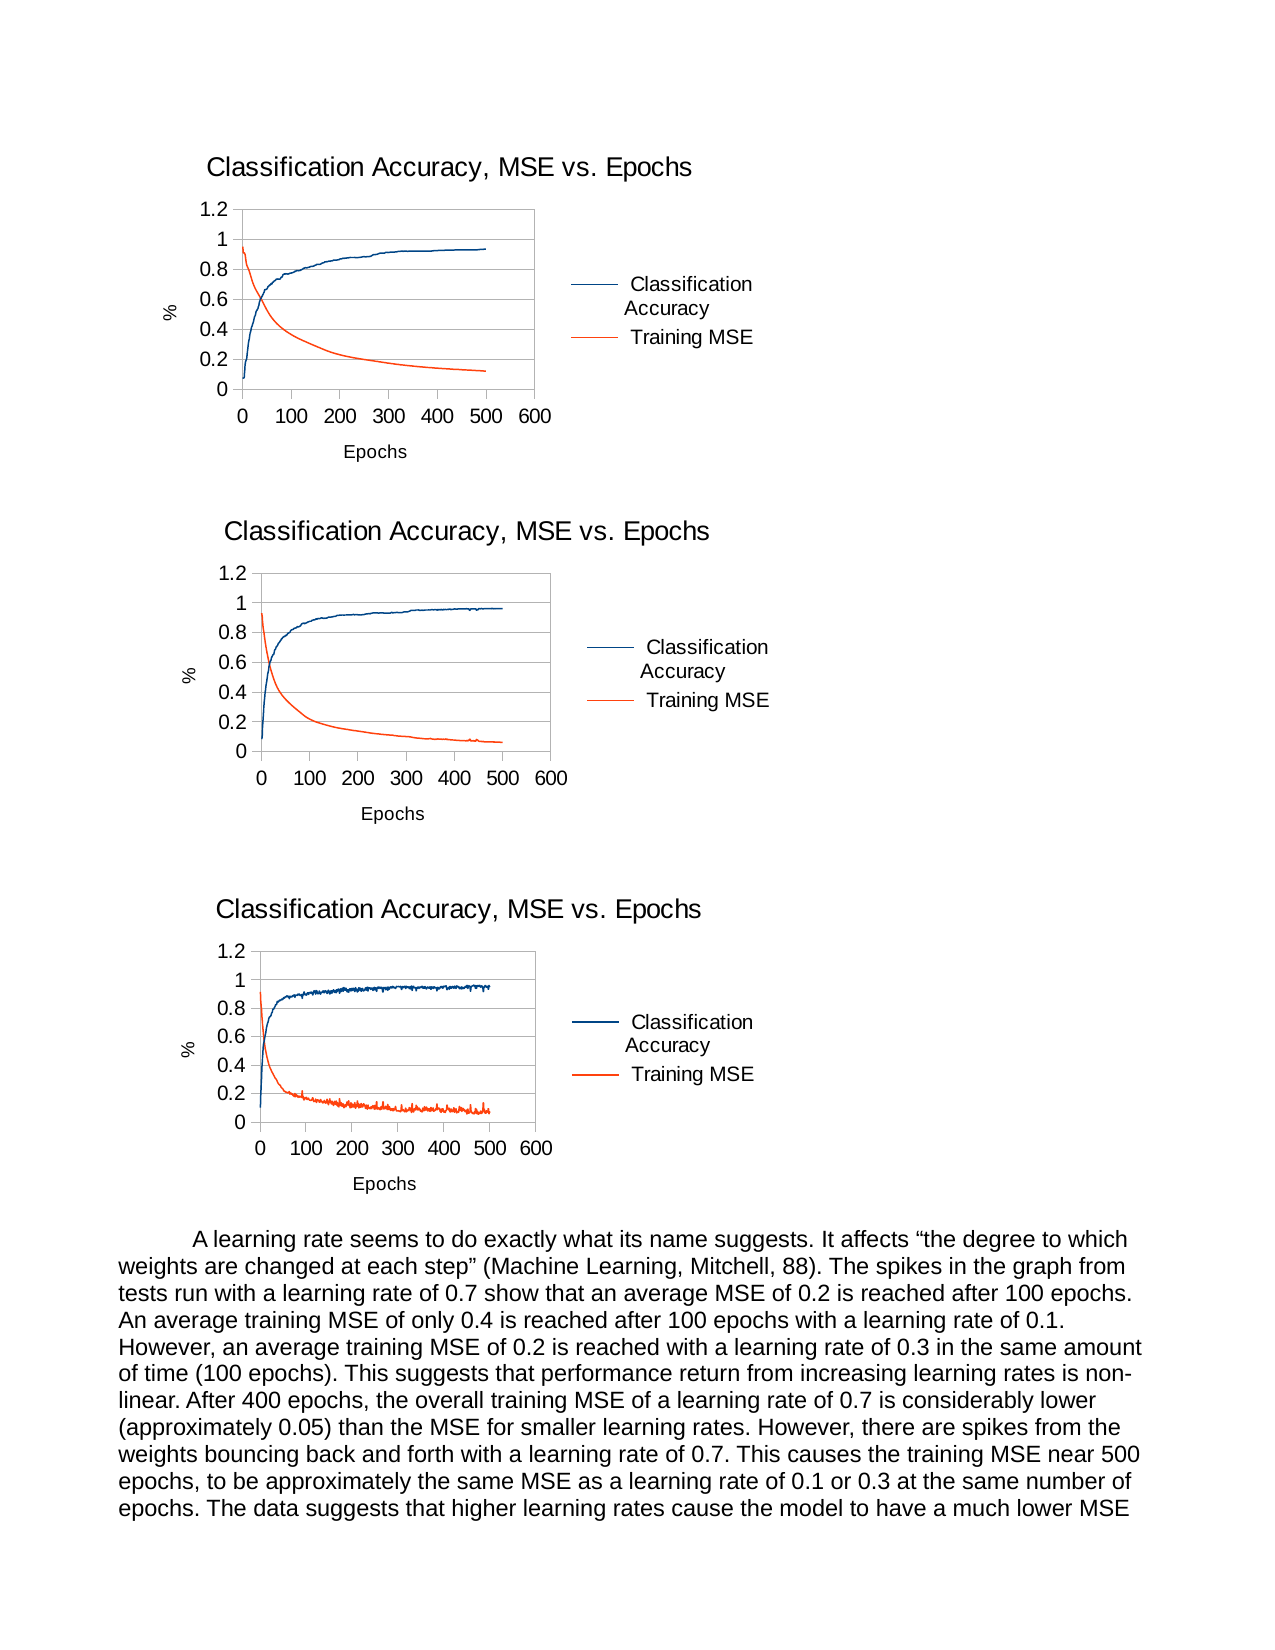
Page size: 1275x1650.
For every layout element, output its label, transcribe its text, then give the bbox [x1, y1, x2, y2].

text A learning rate seems to do exactly what its name suggests. It affects “the degree to which weights are changed at each step” (Machine Learning, Mitchell, 88). The spikes in the graph from tests run with a learning rate of 0.7 show that an average MSE of 0.2 is reached after 100 epochs. An average training MSE of only 0.4 is reached after 100 epochs with a learning rate of 0.1. However, an average training MSE of 0.2 is reached with a learning rate of 0.3 in the same amount of time (100 epochs). This suggests that performance return from increasing learning rates is non-linear. After 400 epochs, the overall training MSE of a learning rate of 0.7 is considerably lower (approximately 0.05) than the MSE for smaller learning rates. However, there are spikes from the weights bouncing back and forth with a learning rate of 0.7. This causes the training MSE near 500 epochs, to be approximately the same MSE as a learning rate of 0.1 or 0.3 at the same number of epochs. The data suggests that higher learning rates cause the model to have a much lower MSE earlier on, but to make unstable weight updates primarily as time increases. The quality of results from both the vowel and iris data sets was reasonable. To ensure quality, I took the average of several executions. [118, 118, 1157, 1521]
